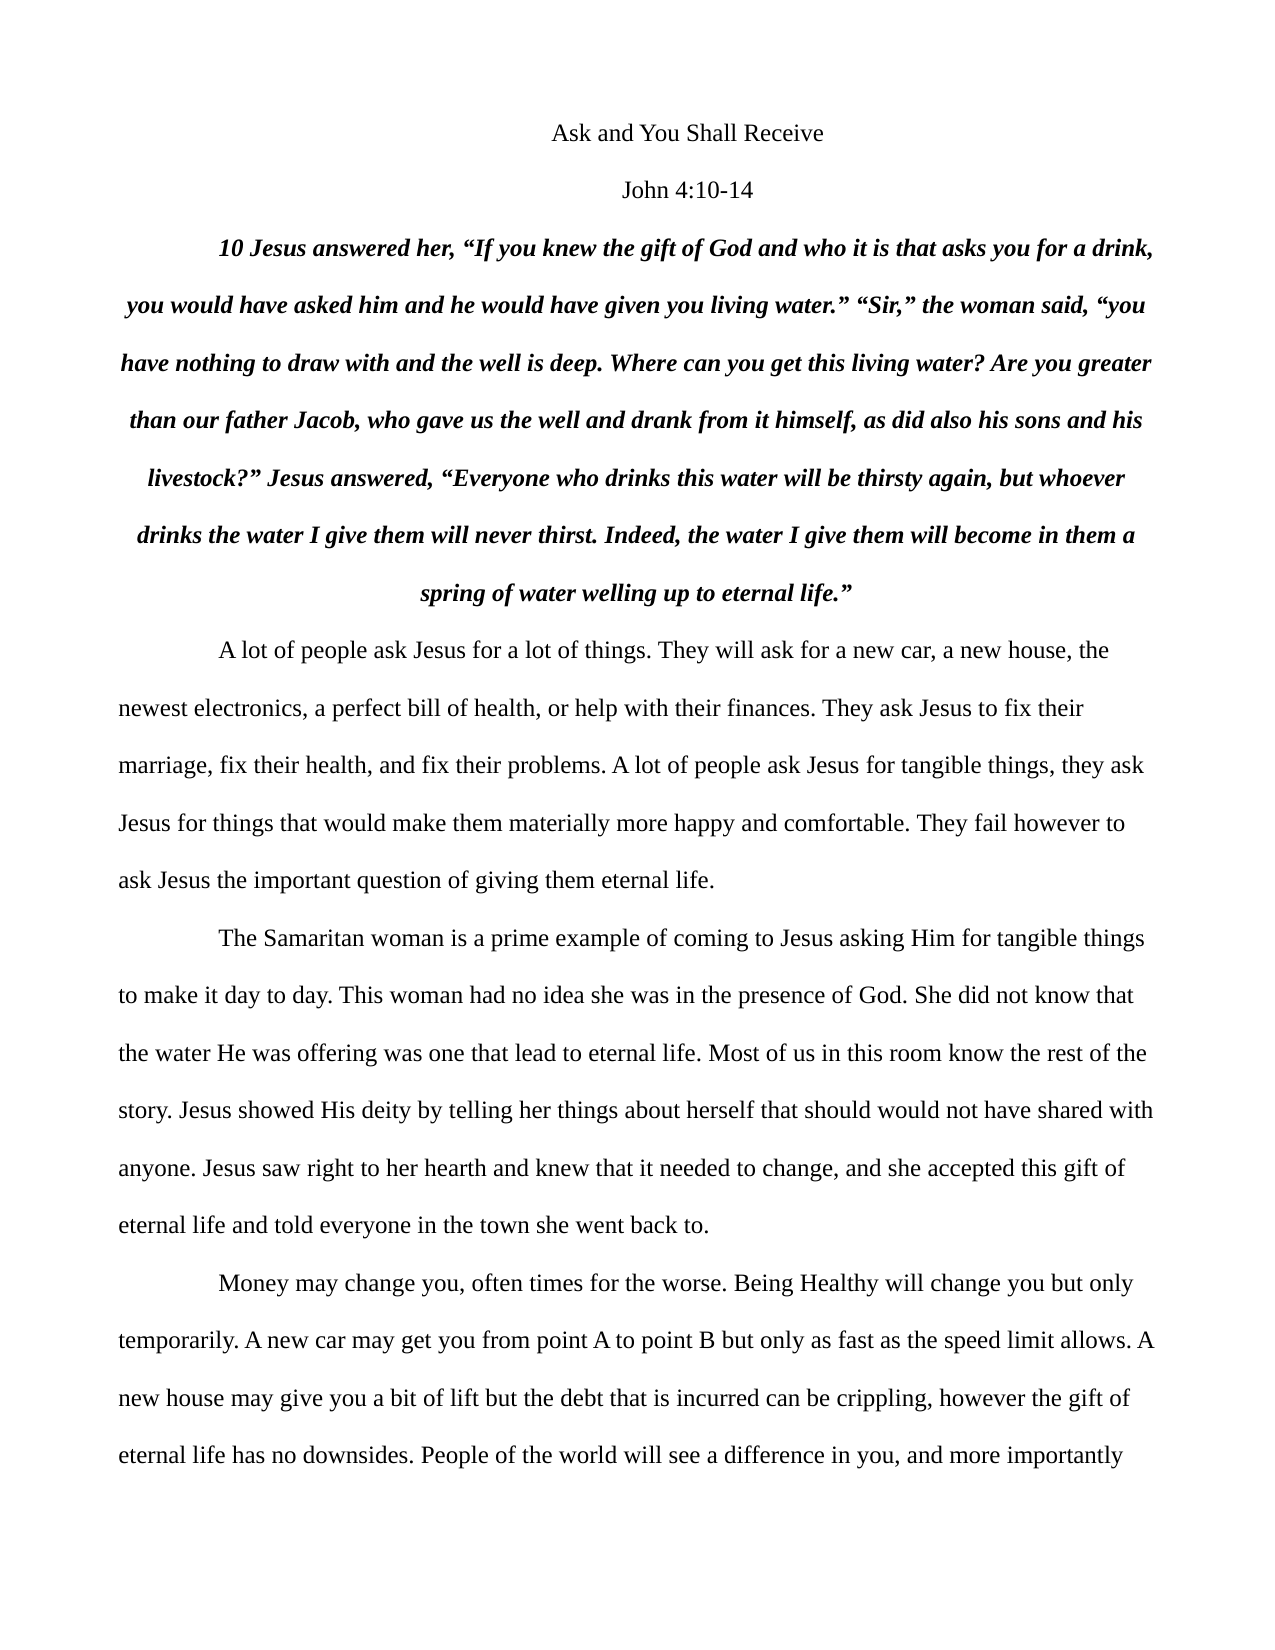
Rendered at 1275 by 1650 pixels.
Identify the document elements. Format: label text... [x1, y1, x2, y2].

text The Samaritan woman is a prime example of coming to Jesus asking Him for tangible things to make it day to day. This woman had no idea she was in the presence of God. She did not know that the water He was offering was one that lead to eternal life. Most of us in this room know the rest of the story. Jesus showed His deity by telling her things about herself that should would not have shared with anyone. Jesus saw right to her hearth and knew that it needed to change, and she accepted this gift of eternal life and told everyone in the town she went back to. [118, 923, 1157, 1239]
text A lot of people ask Jesus for a lot of things. They will ask for a new car, a new house, the newest electronics, a perfect bill of health, or help with their finances. They ask Jesus to fix their marriage, fix their health, and fix their problems. A lot of people ask Jesus for tangible things, they ask Jesus for things that would make them materially more happy and comfortable. They fail however to ask Jesus the important question of giving them eternal life. [118, 636, 1157, 894]
text John 4:10-14 [118, 176, 1157, 204]
text Money may change you, often times for the worse. Being Healthy will change you but only temporarily. A new car may get you from point A to point B but only as fast as the speed limit allows. A new house may give you a bit of lift but the debt that is incurred can be crippling, however the gift of eternal life has no downsides. People of the world will see a difference in you, and more importantly [118, 1268, 1157, 1469]
text Ask and You Shall Receive [118, 118, 1157, 147]
text 10 Jesus answered her, “If you knew the gift of God and who it is that asks you for a drink, you would have asked him and he would have given you living water.” “Sir,” the woman said, “you have nothing to draw with and the well is deep. Where can you get this living water? Are you greater than our father Jacob, who gave us the well and drank from it himself, as did also his sons and his livestock?” Jesus answered, “Everyone who drinks this water will be thirsty again, but whoever drinks the water I give them will never thirst. Indeed, the water I give them will become in them a spring of water welling up to eternal life.” [118, 233, 1157, 607]
